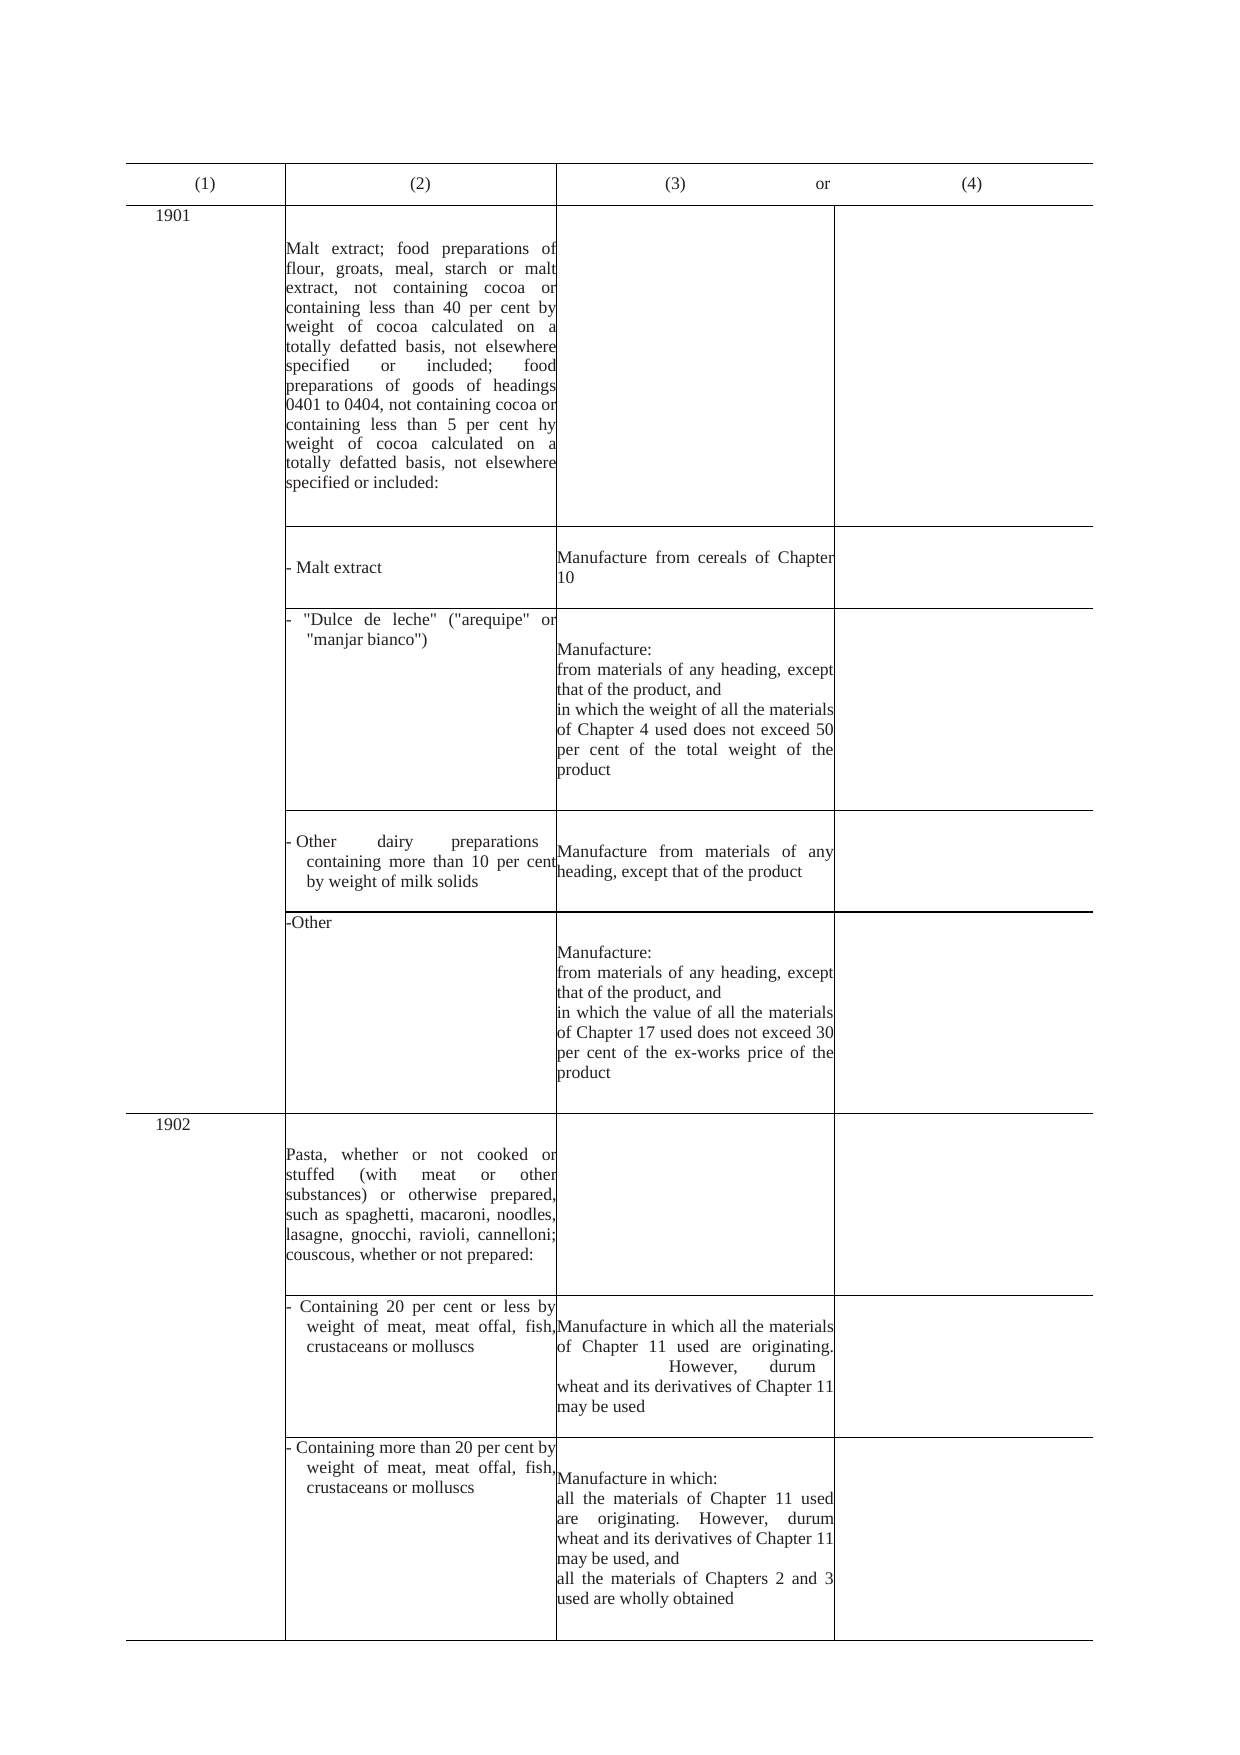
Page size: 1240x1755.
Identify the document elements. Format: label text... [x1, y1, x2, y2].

table_cell [557, 1114, 834, 1295]
table_cell [557, 206, 834, 526]
table_cell Manufacture in which: all the materials of Chapter 11 used are originating. However, durum wheat and its deriva­tives of Chapter 11 may be used, and all the materials of Chapters 2 and 3 used are wholly obtained [557, 1438, 834, 1640]
table_cell Manufacture in which all the materials of Chapter 11 used are originating. However, durum wheat and its derivatives of Chapter 11 may be used [557, 1296, 834, 1437]
table_cell - "Dulce de leche" ("arequipe" or "manjar bianco") [286, 609, 556, 810]
table_header (1) [126, 164, 285, 204]
table_cell Manufacture: from materials of any heading, except that of the product, and in which the weight of all the materials of Chapter 4 used does not exceed 50 per cent of the total weight of the product [557, 609, 834, 810]
table_cell [835, 1296, 1093, 1437]
table_cell [835, 1114, 1093, 1295]
table_cell [835, 206, 1093, 526]
table_cell - Other dairy preparations containing more than 10 per cent by weight of milk solids [286, 811, 556, 911]
table_cell 1902 [126, 1114, 285, 1640]
table_cell [835, 811, 1093, 911]
table_cell [835, 609, 1093, 810]
table_cell [835, 1438, 1093, 1640]
table_cell [835, 913, 1093, 1113]
table_header (2) [286, 164, 556, 204]
table_cell -Other [286, 913, 556, 1113]
table_cell Pasta, whether or not cooked or stuffed (with meat or other substances) or otherwise prepared, such as spaghetti, macaroni, noodles, lasagne, gnocchi, ravioli, cannelloni; couscous, whether or not prepared: [286, 1114, 556, 1295]
table_cell - Containing 20 per cent or less by weight of meat, meat offal, fish, crustaceans or molluscs [286, 1296, 556, 1437]
table_cell Malt extract; food preparations of flour, groats, meal, starch or malt extract, not containing cocoa or containing less than 40 per cent by weight of cocoa calculated on a totally defatted basis, not elsewhere specified or included; food preparations of goods of headings 0401 to 0404, not containing cocoa or containing less than 5 per cent hy weight of cocoa calculated on a totally defatted basis, not elsewhere specified or included: [286, 206, 556, 526]
table_cell Manufacture: from materials of any heading, except that of the product, and in which the value of all the materials of Chapter 17 used does not exceed 30 per cent of the ex-works price of the product [557, 913, 834, 1113]
table_cell [835, 527, 1093, 608]
table_cell Manufacture from materials of any heading, except that of the product [557, 811, 834, 911]
table_cell Manufacture from cereals of Chapter 10 [557, 527, 834, 608]
table_cell - Malt extract [286, 527, 556, 608]
table_header (3) or (4) [557, 164, 1093, 204]
table_cell 1901 [126, 206, 285, 1113]
table_cell - Containing more than 20 per cent by weight of meat, meat offal, fish, crustaceans or molluscs [286, 1438, 556, 1640]
